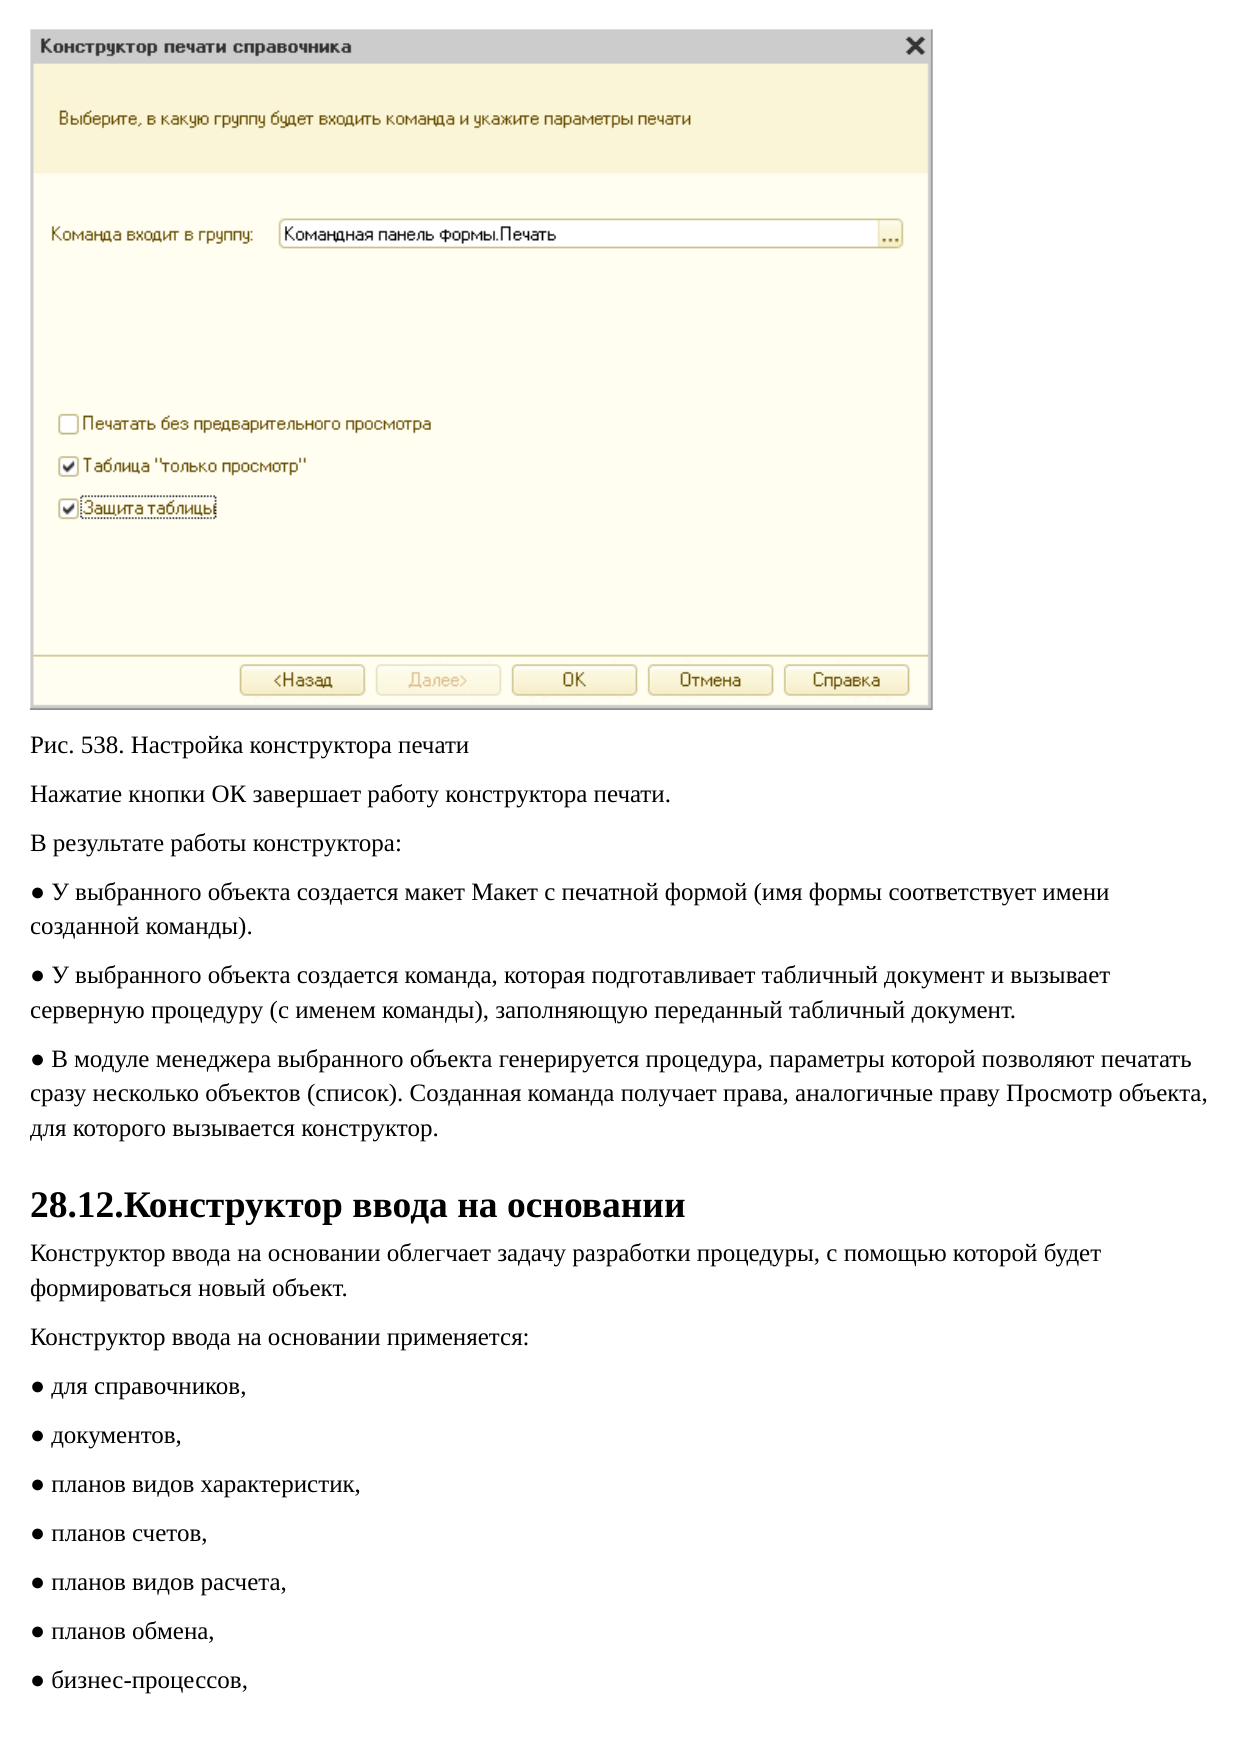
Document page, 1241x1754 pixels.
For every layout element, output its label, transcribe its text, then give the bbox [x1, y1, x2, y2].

picture [29, 28, 933, 710]
text ● планов обмена, [30, 1616, 1211, 1645]
text ● планов счетов, [30, 1518, 1211, 1547]
subtitle 28.12.Конструктор ввода на основании [30, 1183, 1211, 1226]
text Конструктор ввода на основании облегчает задачу разработки процедуры, с помощью которой будет формироваться новый объект. [30, 1238, 1211, 1302]
text ● бизнес-процессов, [30, 1665, 1211, 1694]
text ● планов видов расчета, [30, 1567, 1211, 1596]
text Нажатие кнопки ОК завершает работу конструктора печати. [30, 779, 1211, 807]
text Рис. 538. Настройка конструктора печати [30, 730, 1211, 758]
text В результате работы конструктора: [30, 828, 1211, 857]
text ● У выбранного объекта создается макет Макет с печатной формой (имя формы соответствует имени созданной команды). [30, 877, 1211, 940]
text ● У выбранного объекта создается команда, которая подготавливает табличный документ и вызывает серверную процедуру (с именем команды), заполняющую переданный табличный документ. [30, 960, 1211, 1024]
text ● для справочников, [30, 1371, 1211, 1400]
text ● планов видов характеристик, [30, 1469, 1211, 1498]
text Конструктор ввода на основании применяется: [30, 1322, 1211, 1351]
text ● документов, [30, 1420, 1211, 1449]
text ● В модуле менеджера выбранного объекта генерируется процедура, параметры которой позволяют печатать сразу несколько объектов (список). Созданная команда получает права, аналогичные праву Просмотр объекта, для которого вызывается конструктор. [30, 1044, 1211, 1142]
